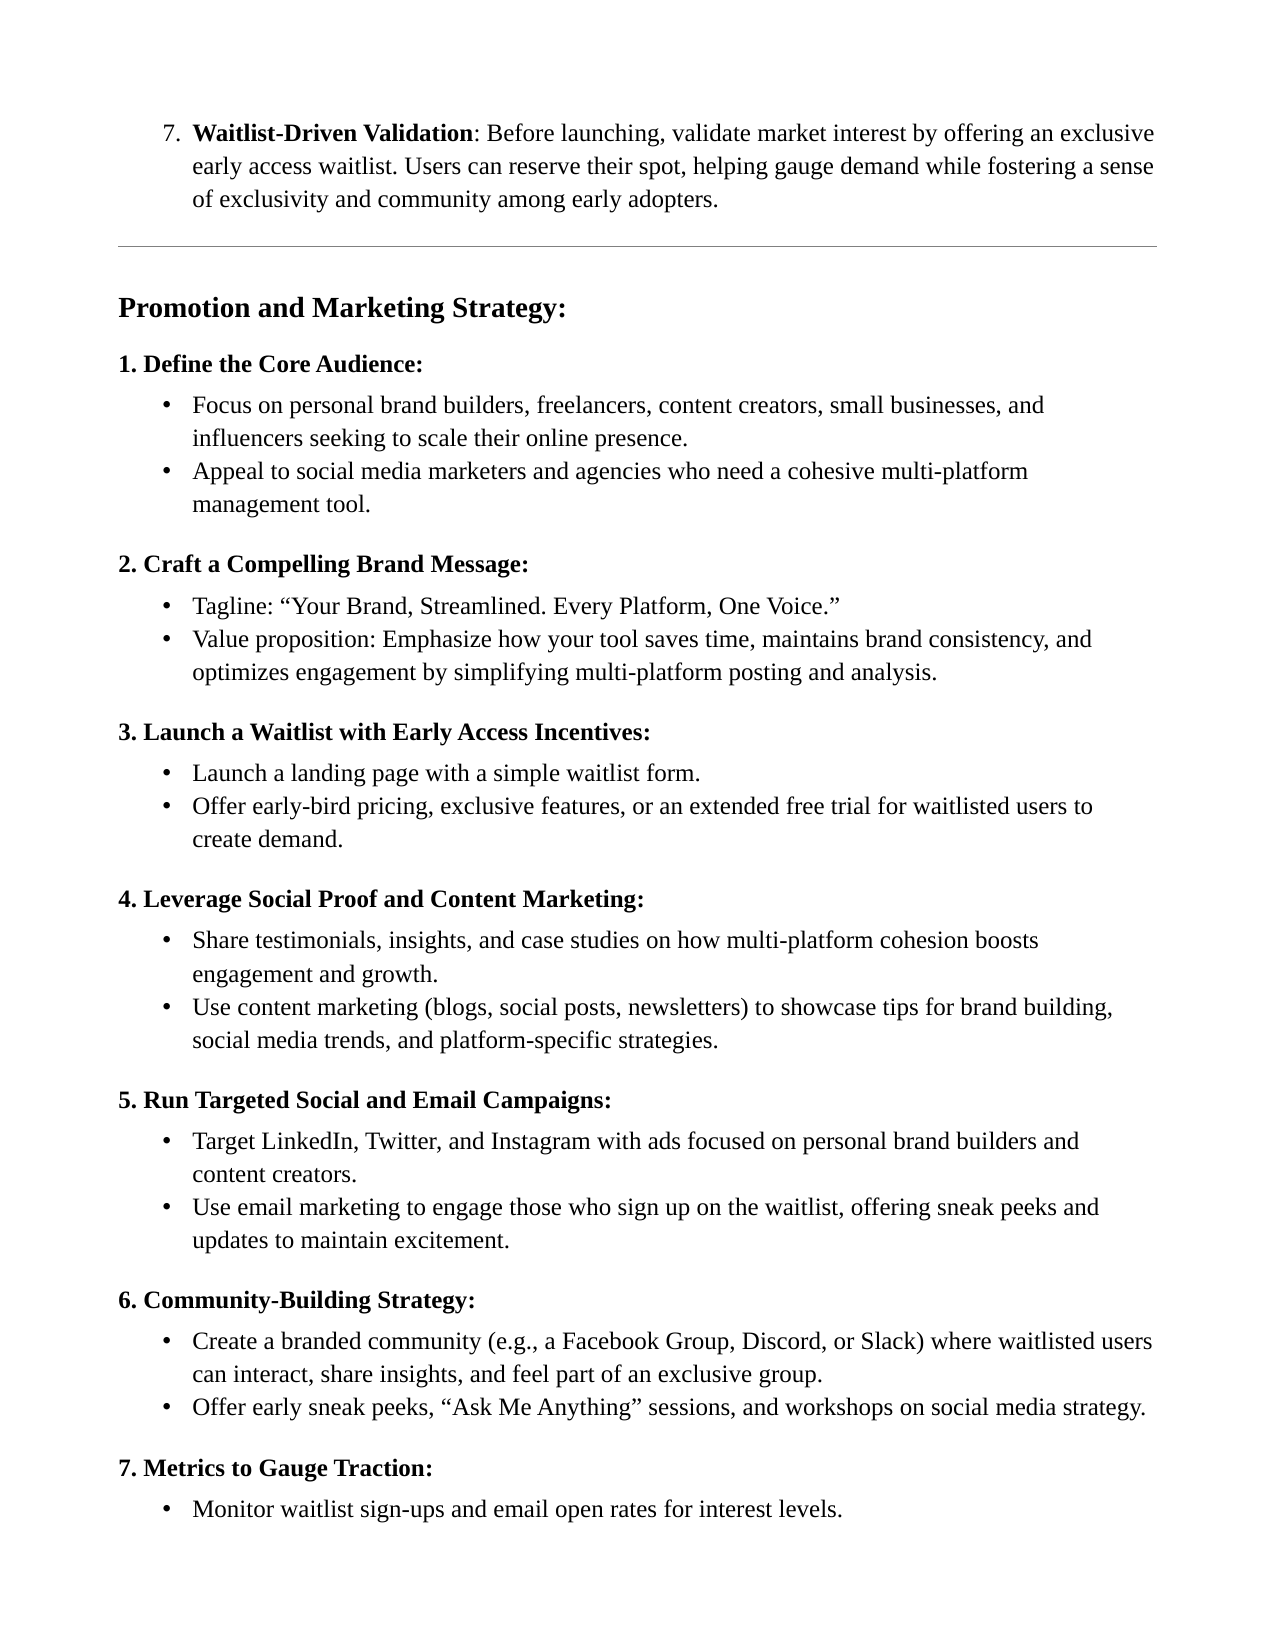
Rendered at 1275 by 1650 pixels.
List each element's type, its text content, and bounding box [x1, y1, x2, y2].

list Waitlist-Driven Validation: Before launching, validate market interest by offering an exclusive early access waitlist. Users can reserve their spot, helping gauge demand while fostering a sense of exclusivity and community among early adopters. [162, 118, 1157, 213]
list Create a branded community (e.g., a Facebook Group, Discord, or Slack) where waitlisted users can interact, share insights, and feel part of an exclusive group. [162, 1326, 1157, 1388]
list Share testimonials, insights, and case studies on how multi-platform cohesion boosts engagement and growth. [162, 926, 1157, 987]
subtitle 4. Leverage Social Proof and Content Marketing: [118, 884, 1157, 913]
subtitle 1. Define the Core Audience: [118, 349, 1157, 378]
list Use content marketing (blogs, social posts, newsletters) to showcase tips for brand building, social media trends, and platform-specific strategies. [162, 992, 1157, 1053]
list Value proposition: Emphasize how your tool saves time, maintains brand consistency, and optimizes engagement by simplifying multi-platform posting and analysis. [162, 624, 1157, 686]
subtitle 7. Metrics to Gauge Traction: [118, 1453, 1157, 1481]
list Target LinkedIn, Twitter, and Instagram with ads focused on personal brand builders and content creators. [162, 1126, 1157, 1188]
subtitle 5. Run Targeted Social and Email Campaigns: [118, 1085, 1157, 1113]
list Monitor waitlist sign-ups and email open rates for interest levels. [162, 1494, 1157, 1523]
list Appeal to social media marketers and agencies who need a cohesive multi-platform management tool. [162, 456, 1157, 518]
list Tagline: “Your Brand, Streamlined. Every Platform, One Voice.” [162, 591, 1157, 619]
list Focus on personal brand builders, freelancers, content creators, small businesses, and influencers seeking to scale their online presence. [162, 390, 1157, 452]
list Launch a landing page with a simple waitlist form. [162, 758, 1157, 787]
list Offer early-bird pricing, exclusive features, or an extended free trial for waitlisted users to create demand. [162, 791, 1157, 853]
list Offer early sneak peeks, “Ask Me Anything” sessions, and workshops on social media strategy. [162, 1392, 1157, 1421]
subtitle 6. Community-Building Strategy: [118, 1285, 1157, 1314]
list Use email marketing to engage those who sign up on the waitlist, offering sneak peeks and updates to maintain excitement. [162, 1192, 1157, 1254]
subtitle Promotion and Marketing Strategy: [118, 291, 1157, 324]
subtitle 2. Craft a Compelling Brand Message: [118, 549, 1157, 578]
subtitle 3. Launch a Waitlist with Early Access Incentives: [118, 717, 1157, 746]
